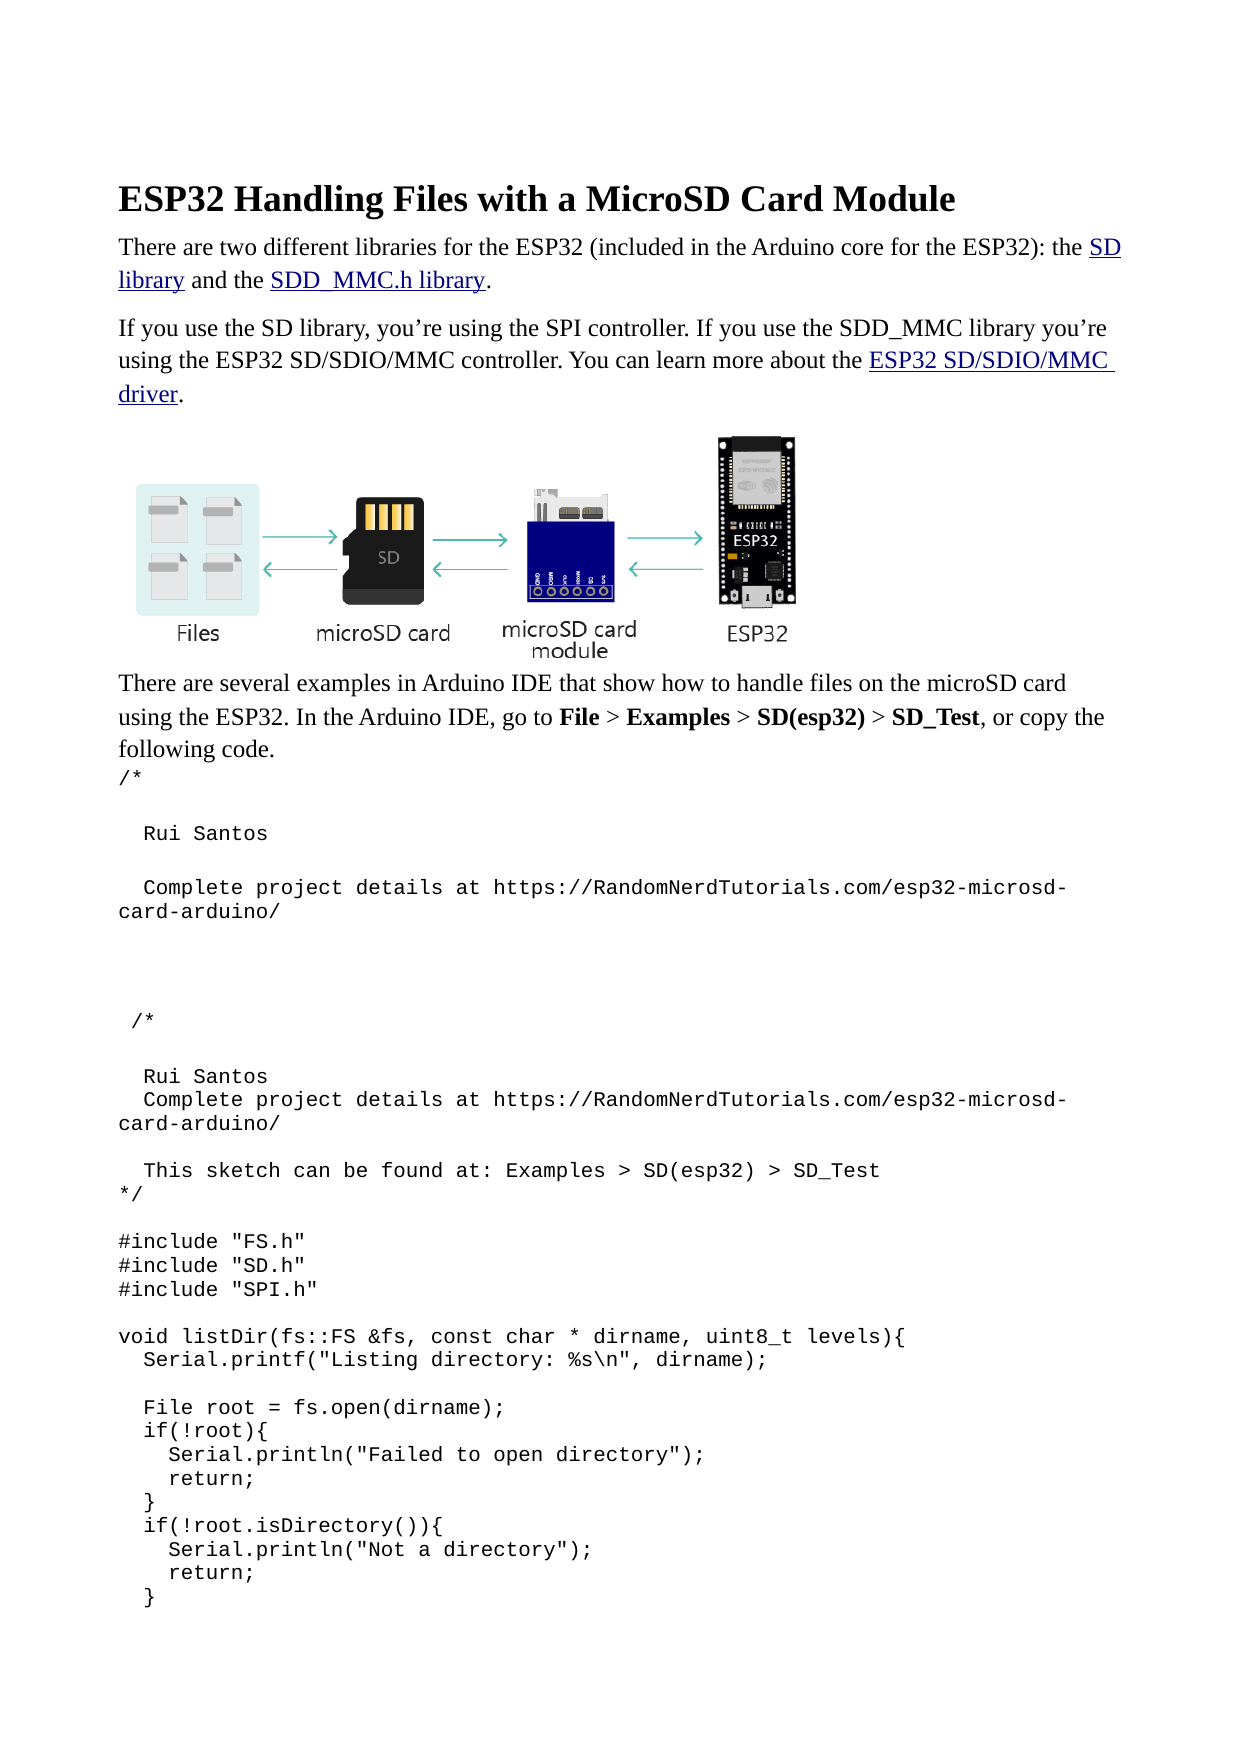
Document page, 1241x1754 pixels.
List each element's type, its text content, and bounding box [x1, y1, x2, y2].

text Rui Santos [118, 1066, 1122, 1089]
text */ [118, 1184, 1122, 1208]
text This sketch can be found at: Examples > SD(esp32) > SD_Test [118, 1160, 1122, 1184]
text /* [118, 1011, 1122, 1034]
text } [118, 1586, 1122, 1609]
text File root = fs.open(dirname); [118, 1397, 1122, 1420]
text Complete project details at https://RandomNerdTutorials.com/esp32-microsd-card-arduino/ [118, 877, 1122, 925]
text if(!root){ [118, 1420, 1122, 1444]
text Complete project details at https://RandomNerdTutorials.com/esp32-microsd-card-arduino/ [118, 1089, 1122, 1137]
text return; [118, 1562, 1122, 1586]
text Serial.println("Failed to open directory"); [118, 1444, 1122, 1468]
picture [118, 426, 826, 665]
text #include "SD.h" [118, 1255, 1122, 1278]
text void listDir(fs::FS &fs, const char * dirname, uint8_t levels){ [118, 1326, 1122, 1349]
text /* [118, 768, 1122, 791]
text if(!root.isDirectory()){ [118, 1515, 1122, 1539]
text There are two different libraries for the ESP32 (included in the Arduino core for the ESP32): the SD library and the SDD_MMC.h library. [118, 232, 1122, 294]
text } [118, 1491, 1122, 1515]
subtitle ESP32 Handling Files with a MicroSD Card Module [118, 176, 1122, 219]
text If you use the SD library, you’re using the SPI controller. If you use the SDD_MMC library you’re using the ESP32 SD/SDIO/MMC controller. You can learn more about the ESP32 SD/SDIO/MMC driver. [118, 313, 1122, 407]
text Rui Santos [118, 822, 1122, 846]
text #include "SPI.h" [118, 1278, 1122, 1302]
text There are several examples in Arduino IDE that show how to handle files on the microSD card using the ESP32. In the Arduino IDE, go to File > Examples > SD(esp32) > SD_Test, or copy the following code. [118, 668, 1122, 763]
text Serial.printf("Listing directory: %s\n", dirname); [118, 1349, 1122, 1373]
text Serial.println("Not a directory"); [118, 1539, 1122, 1562]
text return; [118, 1468, 1122, 1491]
text #include "FS.h" [118, 1231, 1122, 1255]
